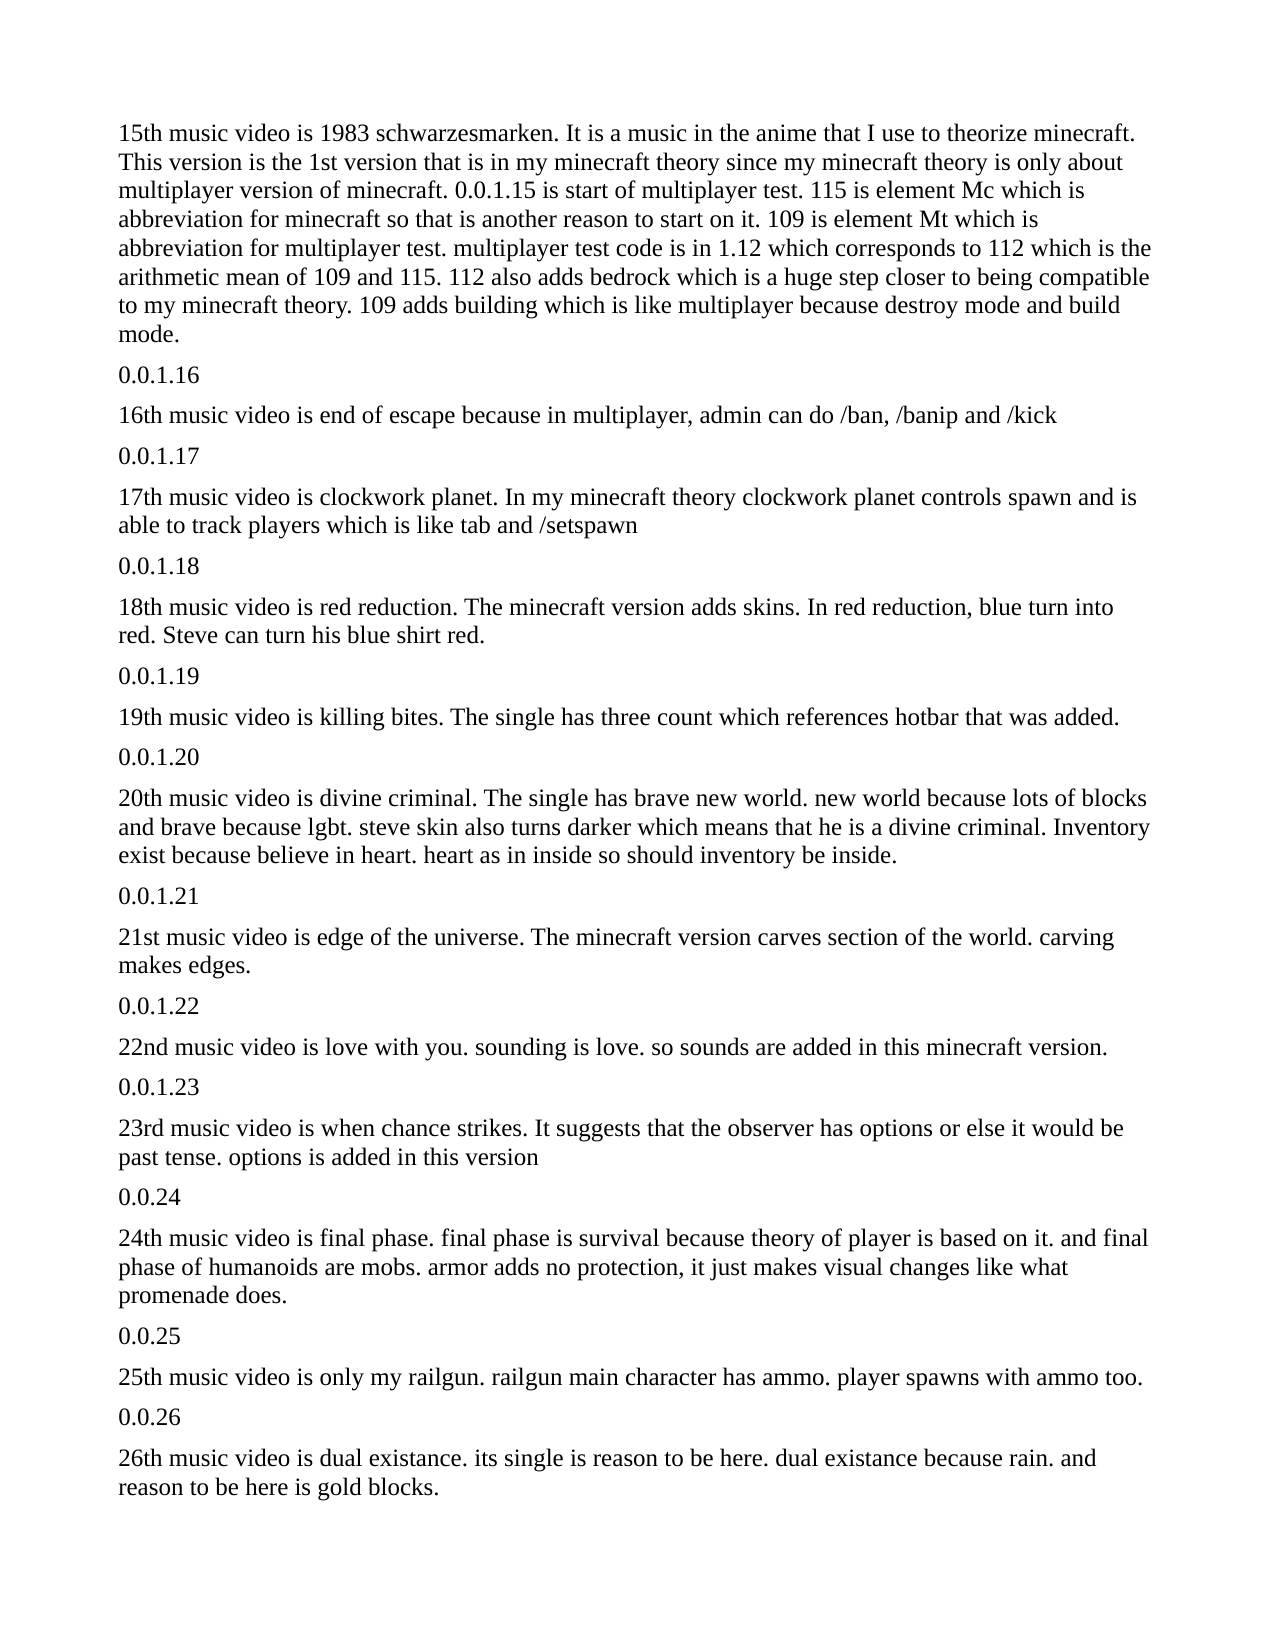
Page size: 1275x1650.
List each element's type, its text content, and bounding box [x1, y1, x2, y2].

text 0.0.1.20 [118, 742, 1157, 771]
text 0.0.1.16 [118, 360, 1157, 389]
text 0.0.1.23 [118, 1072, 1157, 1101]
text 0.0.24 [118, 1182, 1157, 1211]
text 0.0.26 [118, 1402, 1157, 1431]
text 0.0.1.18 [118, 551, 1157, 580]
text 21st music video is edge of the universe. The minecraft version carves section of the world. carving makes edges. [118, 922, 1157, 979]
text 20th music video is divine criminal. The single has brave new world. new world because lots of blocks and brave because lgbt. steve skin also turns darker which means that he is a divine criminal. Inventory exist because believe in heart. heart as in inside so should inventory be inside. [118, 783, 1157, 869]
text 26th music video is dual existance. its single is reason to be here. dual existance because rain. and reason to be here is gold blocks. [118, 1443, 1157, 1501]
text 17th music video is clockwork planet. In my minecraft theory clockwork planet controls spawn and is able to track players which is like tab and /setspawn [118, 482, 1157, 539]
text 19th music video is killing bites. The single has three count which references hotbar that was added. [118, 702, 1157, 731]
text 0.0.1.19 [118, 661, 1157, 690]
text 22nd music video is love with you. sounding is love. so sounds are added in this minecraft version. [118, 1032, 1157, 1061]
text 25th music video is only my railgun. railgun main character has ammo. player spawns with ammo too. [118, 1362, 1157, 1391]
text 16th music video is end of escape because in multiplayer, admin can do /ban, /banip and /kick [118, 401, 1157, 429]
text 24th music video is final phase. final phase is survival because theory of player is based on it. and final phase of humanoids are mobs. armor adds no protection, it just makes visual changes like what promenade does. [118, 1223, 1157, 1309]
text 0.0.1.21 [118, 881, 1157, 910]
text 0.0.1.22 [118, 991, 1157, 1020]
text 0.0.1.17 [118, 441, 1157, 470]
text 0.0.25 [118, 1321, 1157, 1350]
text 23rd music video is when chance strikes. It suggests that the observer has options or else it would be past tense. options is added in this version [118, 1113, 1157, 1171]
text 18th music video is red reduction. The minecraft version adds skins. In red reduction, blue turn into red. Steve can turn his blue shirt red. [118, 592, 1157, 649]
text 15th music video is 1983 schwarzesmarken. It is a music in the anime that I use to theorize minecraft. This version is the 1st version that is in my minecraft theory since my minecraft theory is only about multiplayer version of minecraft. 0.0.1.15 is start of multiplayer test. 115 is element Mc which is abbreviation for minecraft so that is another reason to start on it. 109 is element Mt which is abbreviation for multiplayer test. multiplayer test code is in 1.12 which corresponds to 112 which is the arithmetic mean of 109 and 115. 112 also adds bedrock which is a huge step closer to being compatible to my minecraft theory. 109 adds building which is like multiplayer because destroy mode and build mode. [118, 118, 1157, 348]
